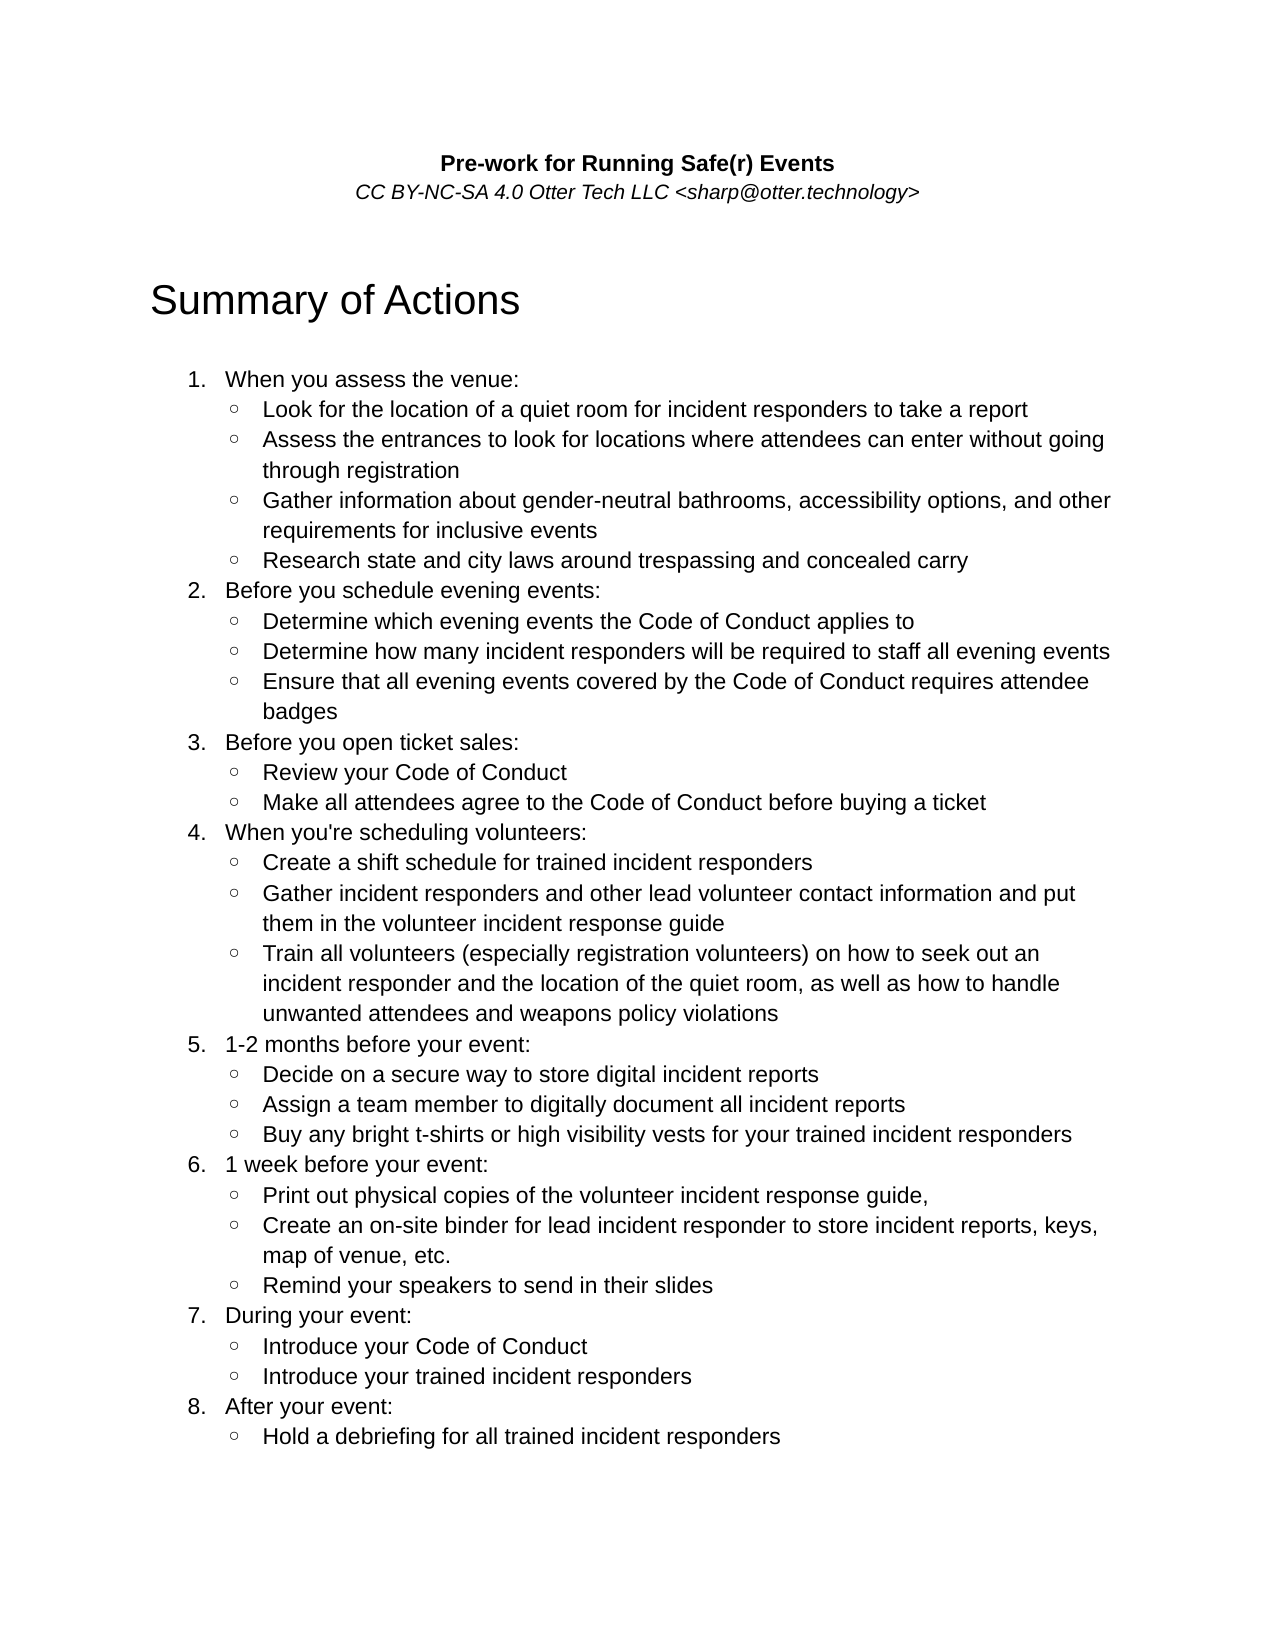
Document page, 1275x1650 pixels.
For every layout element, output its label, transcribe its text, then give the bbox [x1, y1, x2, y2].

list When you're scheduling volunteers: [187, 819, 1125, 845]
list When you assess the venue: [187, 366, 1125, 392]
list Make all attendees agree to the Code of Conduct before buying a ticket [225, 789, 1125, 815]
list Look for the location of a quiet room for incident responders to take a report [225, 396, 1125, 422]
list Before you schedule evening events: [187, 577, 1125, 604]
list Gather incident responders and other lead volunteer contact information and put them in the volunteer incident response guide [225, 879, 1125, 936]
list 1-2 months before your event: [187, 1031, 1125, 1057]
list Introduce your trained incident responders [225, 1363, 1125, 1389]
list Remind your speakers to send in their slides [225, 1272, 1125, 1298]
list Review your Code of Conduct [225, 759, 1125, 785]
list Research state and city laws around trespassing and concealed carry [225, 547, 1125, 573]
list Introduce your Code of Conduct [225, 1333, 1125, 1359]
list Create an on-site binder for lead incident responder to store incident reports, keys, map of venue, etc. [225, 1212, 1125, 1268]
list Ensure that all evening events covered by the Code of Conduct requires attendee badges [225, 668, 1125, 724]
subtitle Summary of Actions [150, 275, 1125, 323]
list Hold a debriefing for all trained incident responders [225, 1423, 1125, 1449]
list After your event: [187, 1393, 1125, 1419]
list During your event: [187, 1302, 1125, 1329]
list Before you open ticket sales: [187, 728, 1125, 755]
list Train all volunteers (especially registration volunteers) on how to seek out an incident responder and the location of the quiet room, as well as how to handle unwanted attendees and weapons policy violations [225, 940, 1125, 1027]
list Determine which evening events the Code of Conduct applies to [225, 608, 1125, 634]
list Decide on a secure way to store digital incident reports [225, 1061, 1125, 1087]
list 1 week before your event: [187, 1151, 1125, 1178]
list Print out physical copies of the volunteer incident response guide, [225, 1182, 1125, 1208]
list Determine how many incident responders will be required to staff all evening events [225, 638, 1125, 664]
list Assess the entrances to look for locations where attendees can enter without going through registration [225, 426, 1125, 483]
list Gather information about gender-neutral bathrooms, accessibility options, and other requirements for inclusive events [225, 487, 1125, 543]
list Create a shift schedule for trained incident responders [225, 849, 1125, 876]
list Assign a team member to digitally document all incident reports [225, 1091, 1125, 1117]
list Buy any bright t-shirts or high visibility vests for your trained incident responders [225, 1121, 1125, 1147]
